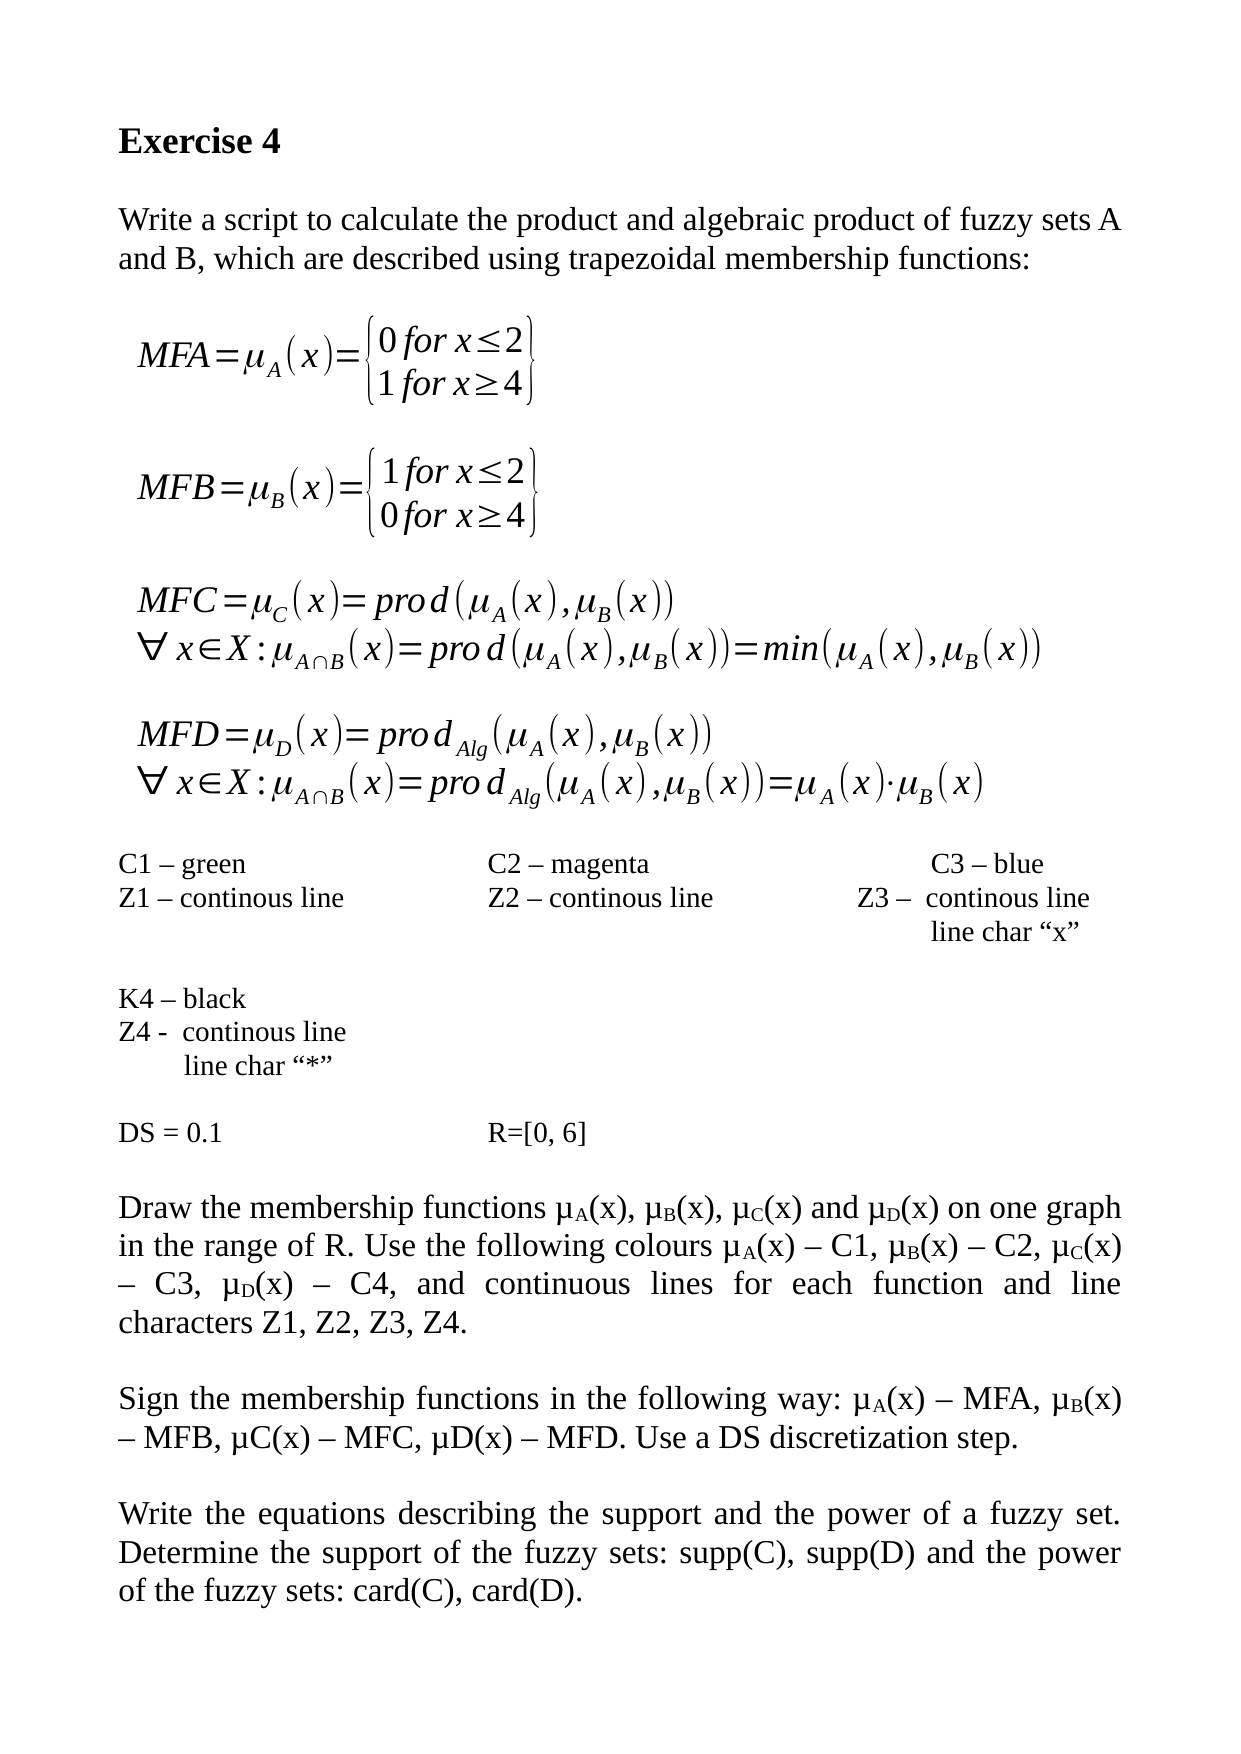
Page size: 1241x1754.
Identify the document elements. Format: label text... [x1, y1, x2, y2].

text K4 – black [118, 981, 1141, 1014]
text line char “*” [118, 1048, 1141, 1081]
text Z1 – continous line Z2 – continous line Z3 – continous line [118, 880, 1141, 914]
text line char “x” [118, 914, 1141, 947]
text Sign the membership functions in the following way: µA(x) – MFA, µB(x) – MFB, µC(x) – MFC, µD(x) – MFD. Use a DS discretization step. [118, 1378, 1122, 1455]
text Exercise 4 [118, 118, 1122, 161]
text C1 – green C2 – magenta C3 – blue [118, 847, 1122, 880]
text DS = 0.1 R=[0, 6] [118, 1115, 1122, 1148]
text Write the equations describing the support and the power of a fuzzy set. Determine the support of the fuzzy sets: supp(C), supp(D) and the power of the fuzzy sets: card(C), card(D). [118, 1493, 1122, 1608]
text Write a script to calculate the product and algebraic product of fuzzy sets A and B, which are described using trapezoidal membership functions: [118, 199, 1122, 276]
text Z4 - continous line [118, 1014, 1141, 1048]
text Draw the membership functions µA(x), µB(x), µC(x) and µD(x) on one graph in the range of R. Use the following colours µA(x) – C1, µB(x) – C2, µC(x) – C3, µD(x) – C4, and continuous lines for each function and line characters Z1, Z2, Z3, Z4. [118, 1187, 1122, 1340]
